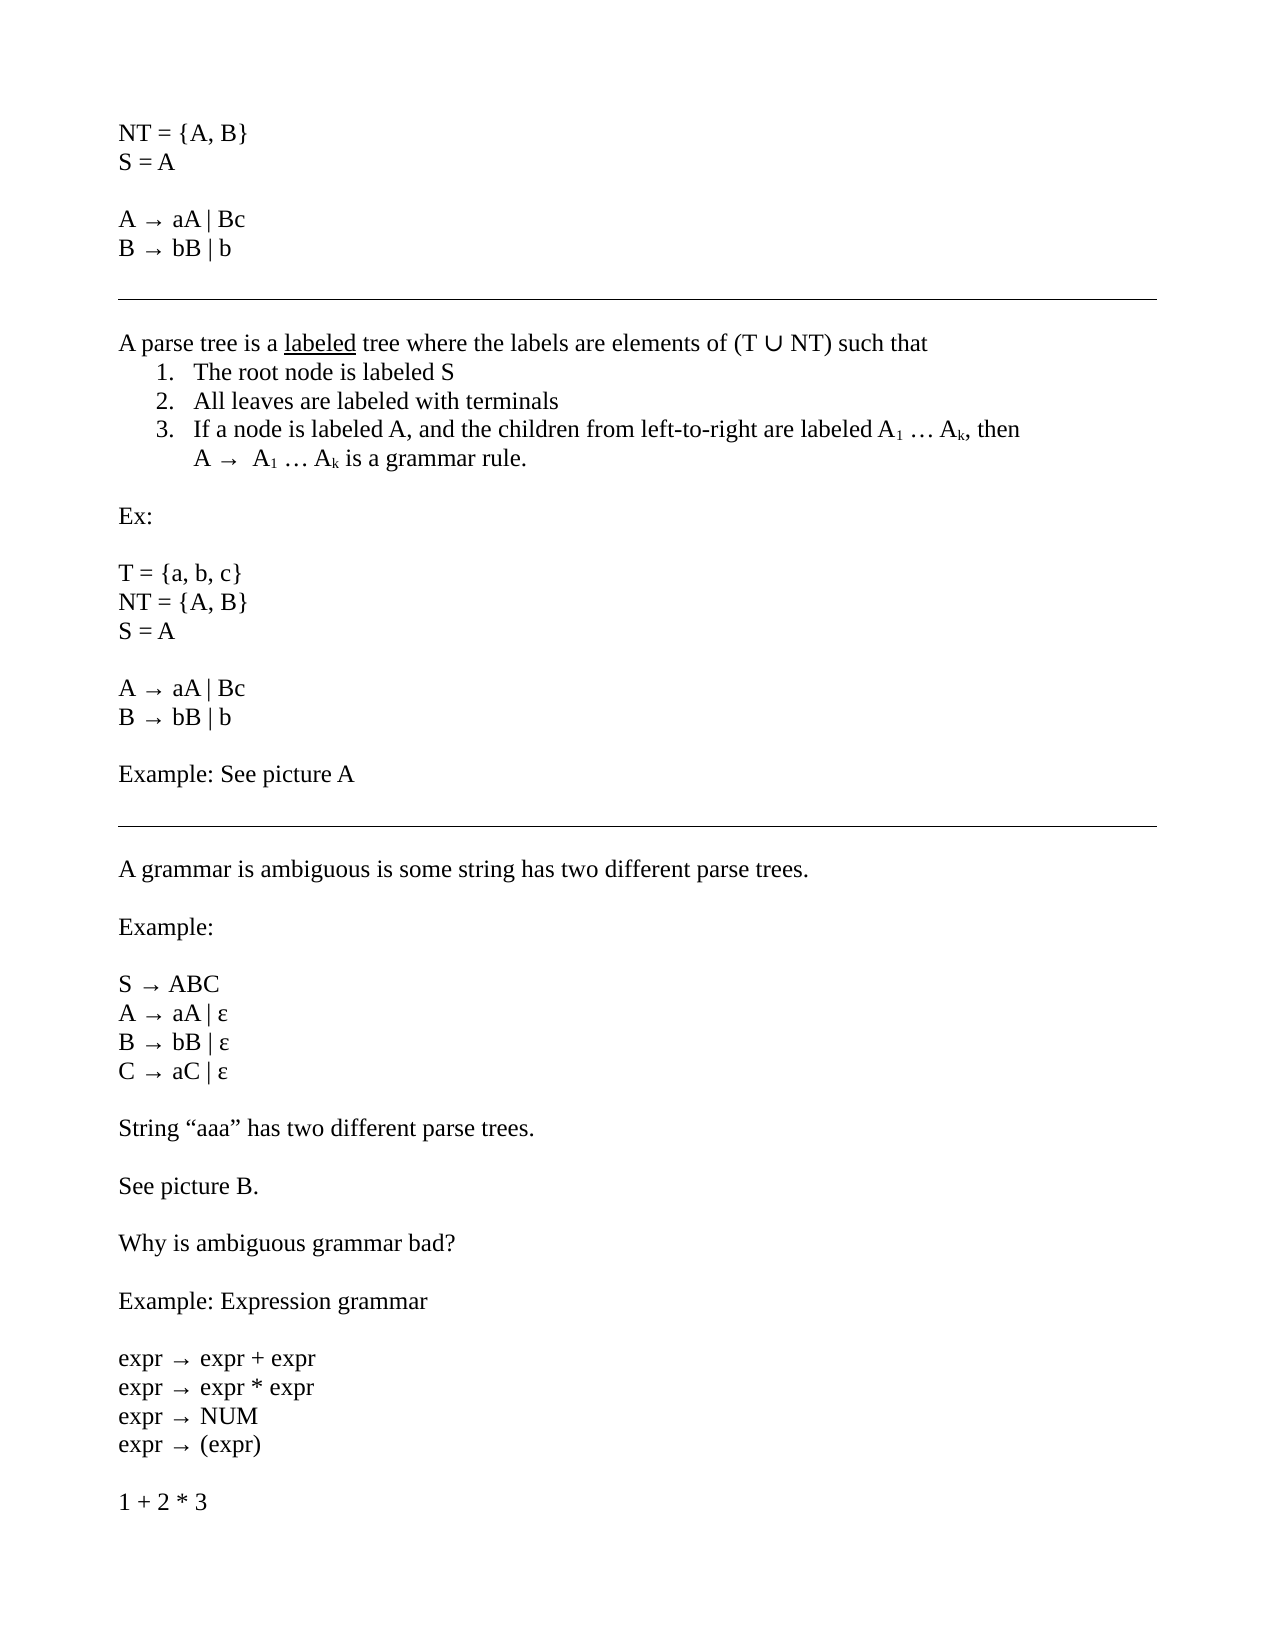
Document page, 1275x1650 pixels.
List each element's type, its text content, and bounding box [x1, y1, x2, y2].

text expr → (expr) [118, 1429, 1157, 1458]
text S → ABC [118, 969, 1157, 998]
text A → aA | ε [118, 998, 1157, 1027]
list The root node is labeled S [156, 357, 1157, 386]
text String “aaa” has two different parse trees. [118, 1113, 1157, 1142]
list If a node is labeled A, and the children from left-to-right are labeled A1 … Ak, then A → A1 … Ak is a grammar rule. [156, 414, 1157, 472]
text C → aC | ε [118, 1056, 1157, 1084]
text A parse tree is a labeled tree where the labels are elements of (T ∪ NT) such that [118, 328, 1157, 357]
text Example: [118, 912, 1157, 941]
text Ex: [118, 501, 1157, 529]
text expr → expr + expr [118, 1343, 1157, 1372]
text NT = {A, B} [118, 587, 1157, 616]
text Example: See picture A [118, 759, 1157, 788]
text S = A [118, 616, 1157, 644]
text 1 + 2 * 3 [118, 1487, 1157, 1516]
list All leaves are labeled with terminals [156, 386, 1157, 414]
text A → aA | Bc [118, 204, 1157, 233]
text T = {a, b, c} [118, 558, 1157, 587]
text Example: Expression grammar [118, 1286, 1157, 1314]
text B → bB | ε [118, 1027, 1157, 1056]
text expr → NUM [118, 1401, 1157, 1429]
text B → bB | b [118, 233, 1157, 262]
text expr → expr * expr [118, 1372, 1157, 1401]
text A grammar is ambiguous is some string has two different parse trees. [118, 854, 1157, 883]
text S = A [118, 147, 1157, 176]
text B → bB | b [118, 702, 1157, 731]
text A → aA | Bc [118, 673, 1157, 702]
text NT = {A, B} [118, 118, 1157, 147]
text See picture B. [118, 1171, 1157, 1199]
text Why is ambiguous grammar bad? [118, 1228, 1157, 1257]
